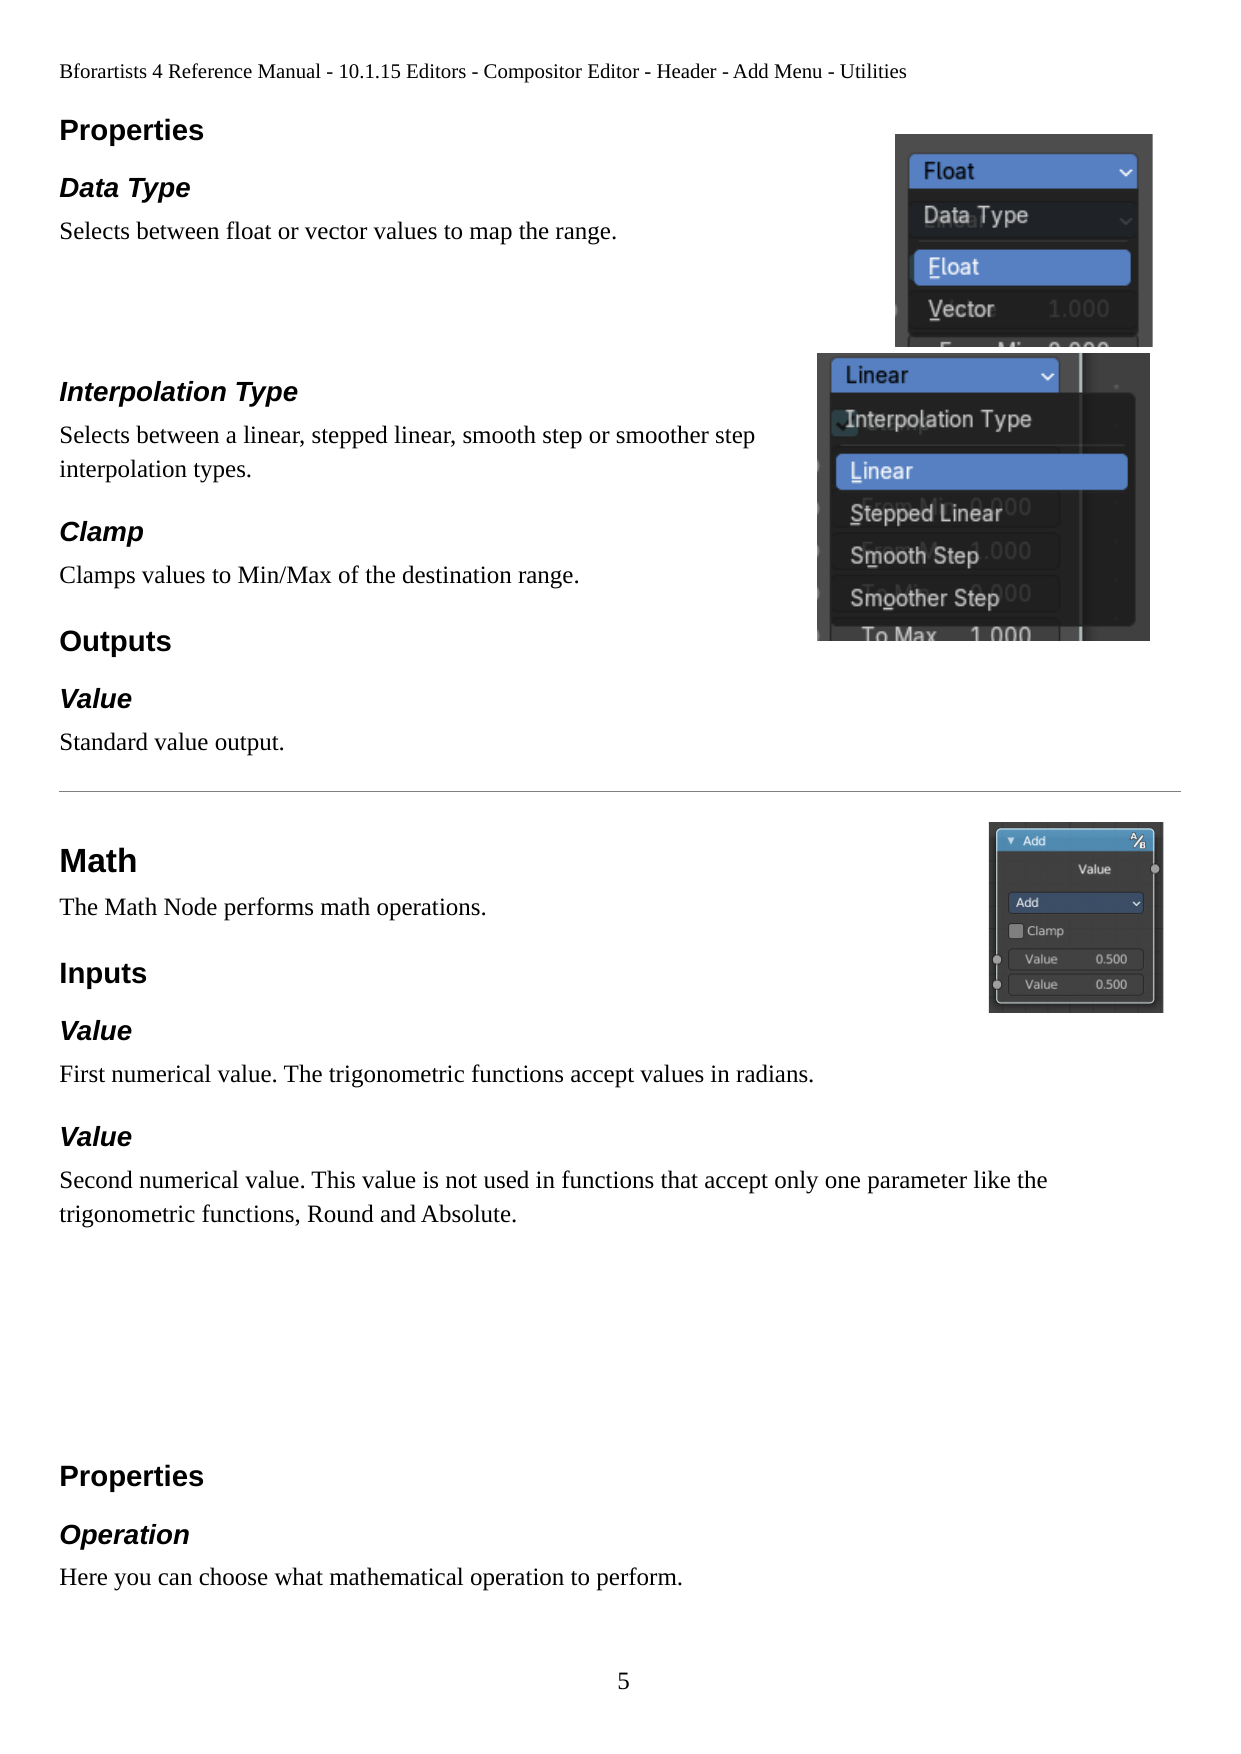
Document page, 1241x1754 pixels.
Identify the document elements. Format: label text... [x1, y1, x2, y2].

subtitle Math [59, 841, 988, 880]
subtitle Value [59, 683, 1181, 714]
subtitle [1153, 171, 1181, 203]
text Standard value output. [59, 727, 1181, 756]
subtitle Value [59, 1014, 1181, 1046]
subtitle [1150, 375, 1181, 407]
text Second numerical value. This value is not used in functions that accept only one parameter like the trigonometric functions, Round and Absolute. [59, 1165, 1181, 1228]
text [1150, 420, 1181, 483]
subtitle Data Type [59, 171, 895, 203]
picture [895, 134, 1153, 347]
subtitle [1164, 956, 1181, 989]
subtitle Properties [59, 1459, 1181, 1493]
subtitle Interpolation Type [59, 375, 817, 407]
subtitle Outputs [59, 624, 1181, 658]
subtitle Operation [59, 1518, 1181, 1550]
picture [988, 822, 1164, 1013]
text The Math Node performs math operations. [59, 892, 988, 921]
subtitle Inputs [59, 956, 988, 989]
subtitle Properties [59, 113, 1181, 146]
text Clamps values to Min/Max of the destination range. [59, 560, 817, 589]
picture [817, 353, 1150, 641]
subtitle [1150, 516, 1181, 548]
text Selects between float or vector values to map the range. [59, 216, 895, 244]
text Here you can choose what mathematical operation to perform. [59, 1562, 1181, 1591]
subtitle Value [59, 1121, 1181, 1152]
text First numerical value. The trigonometric functions accept values in radians. [59, 1059, 1181, 1088]
text Selects between a linear, stepped linear, smooth step or smoother step interpolation types. [59, 420, 817, 483]
subtitle [1164, 841, 1181, 880]
subtitle Clamp [59, 516, 817, 548]
